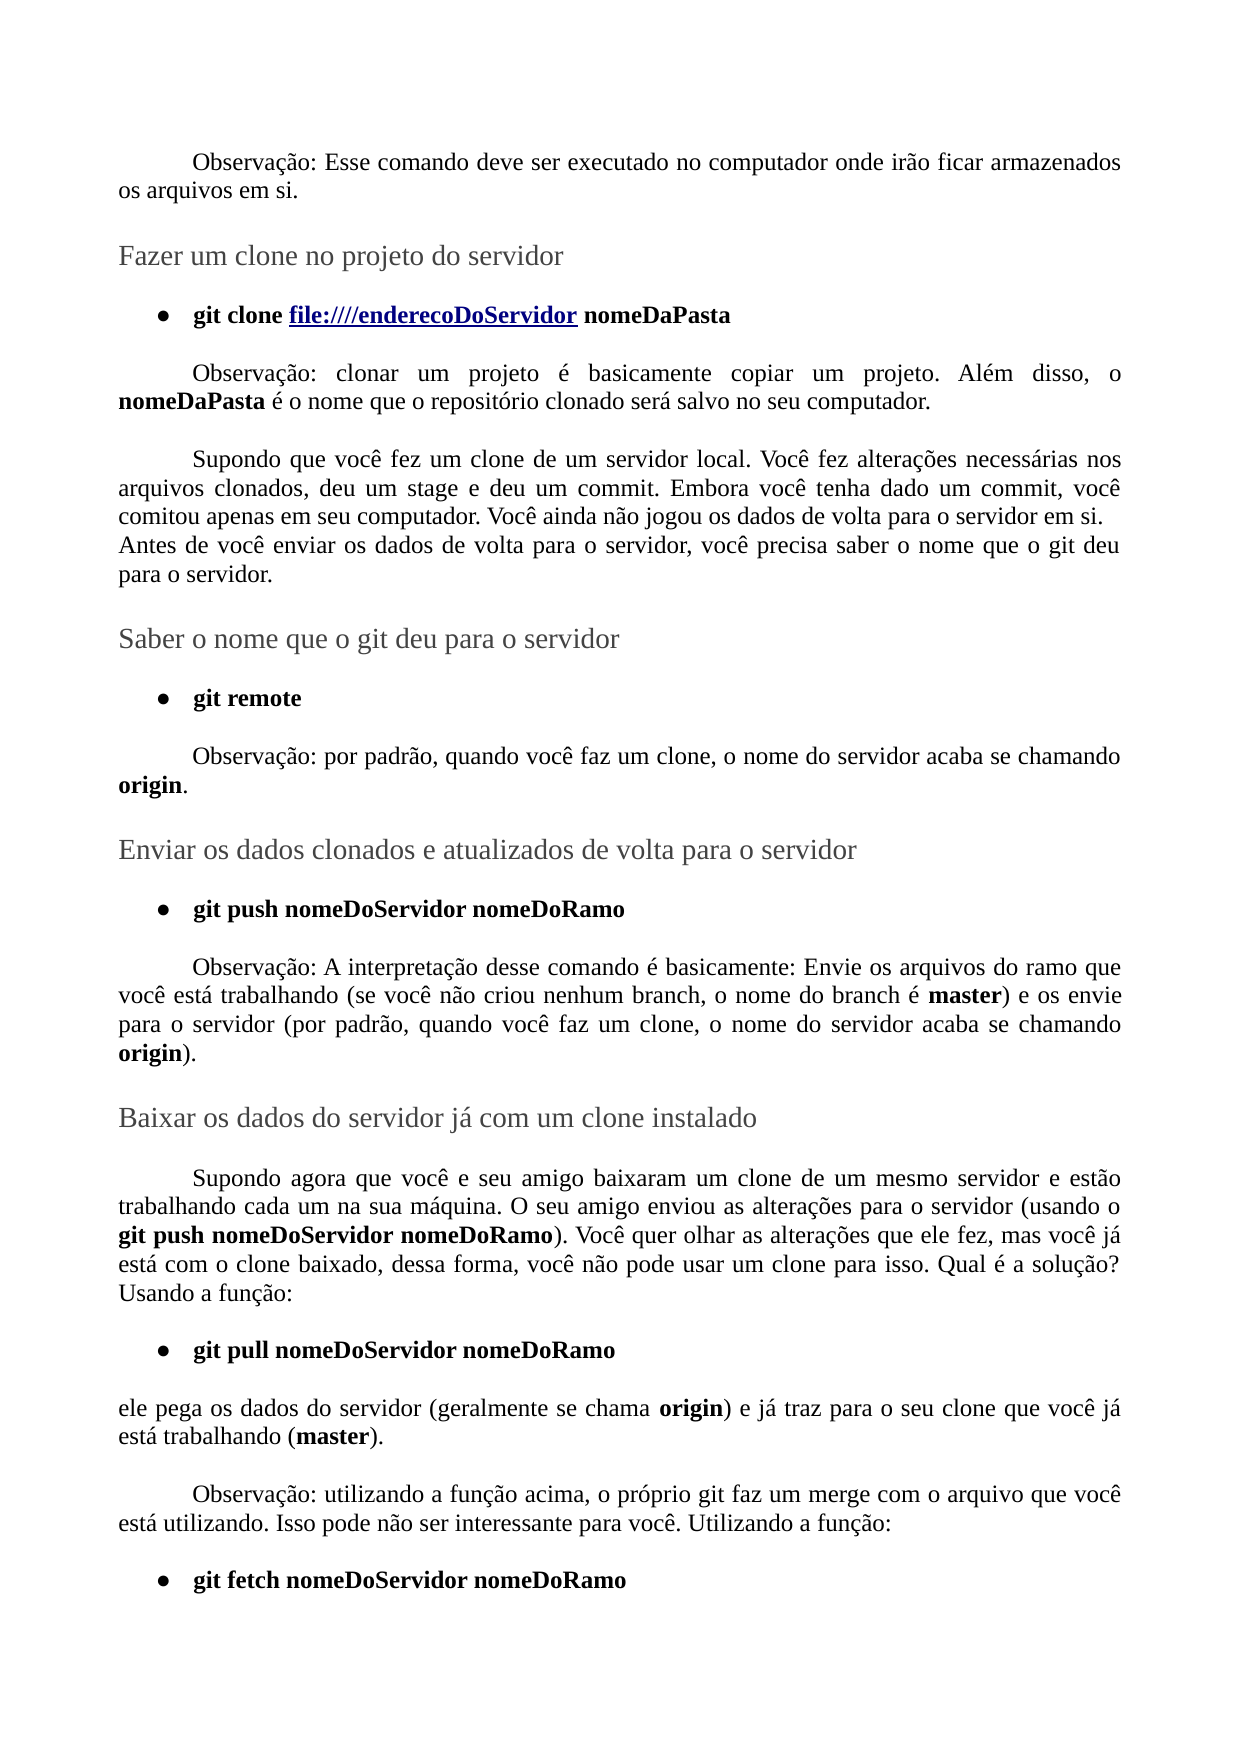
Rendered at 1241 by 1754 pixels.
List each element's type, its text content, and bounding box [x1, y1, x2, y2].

text Antes de você enviar os dados de volta para o servidor, você precisa saber o nome que o git deu para o servidor. [118, 530, 1122, 588]
text Observação: A interpretação desse comando é basicamente: Envie os arquivos do ramo que você está trabalhando (se você não criou nenhum branch, o nome do branch é master) e os envie para o servidor (por padrão, quando você faz um clone, o nome do servidor acaba se chamando origin). [118, 952, 1122, 1067]
text Supondo que você fez um clone de um servidor local. Você fez alterações necessárias nos arquivos clonados, deu um stage e deu um commit. Embora você tenha dado um commit, você comitou apenas em seu computador. Você ainda não jogou os dados de volta para o servidor em si. [118, 444, 1122, 530]
text ele pega os dados do servidor (geralmente se chama origin) e já traz para o seu clone que você já está trabalhando (master). [118, 1393, 1122, 1450]
subtitle Baixar os dados do servidor já com um clone instalado [118, 1100, 1122, 1134]
text Supondo agora que você e seu amigo baixaram um clone de um mesmo servidor e estão trabalhando cada um na sua máquina. O seu amigo enviou as alterações para o servidor (usando o git push nomeDoServidor nomeDoRamo). Você quer olhar as alterações que ele fez, mas você já está com o clone baixado, dessa forma, você não pode usar um clone para isso. Qual é a solução? Usando a função: [118, 1163, 1122, 1306]
text Observação: por padrão, quando você faz um clone, o nome do servidor acaba se chamando origin. [118, 741, 1122, 798]
subtitle Saber o nome que o git deu para o servidor [118, 621, 1122, 655]
text Observação: Esse comando deve ser executado no computador onde irão ficar armazenados os arquivos em si. [118, 147, 1122, 204]
list git push nomeDoServidor nomeDoRamo [156, 894, 1122, 923]
subtitle Fazer um clone no projeto do servidor [118, 238, 1122, 271]
list git fetch nomeDoServidor nomeDoRamo [156, 1565, 1122, 1594]
subtitle Enviar os dados clonados e atualizados de volta para o servidor [118, 832, 1122, 866]
list git remote [156, 683, 1122, 712]
text Observação: utilizando a função acima, o próprio git faz um merge com o arquivo que você está utilizando. Isso pode não ser interessante para você. Utilizando a função: [118, 1479, 1122, 1536]
text Observação: clonar um projeto é basicamente copiar um projeto. Além disso, o nomeDaPasta é o nome que o repositório clonado será salvo no seu computador. [118, 358, 1122, 415]
list git pull nomeDoServidor nomeDoRamo [156, 1335, 1122, 1364]
list git clone file:////enderecoDoServidor nomeDaPasta [156, 300, 1122, 329]
